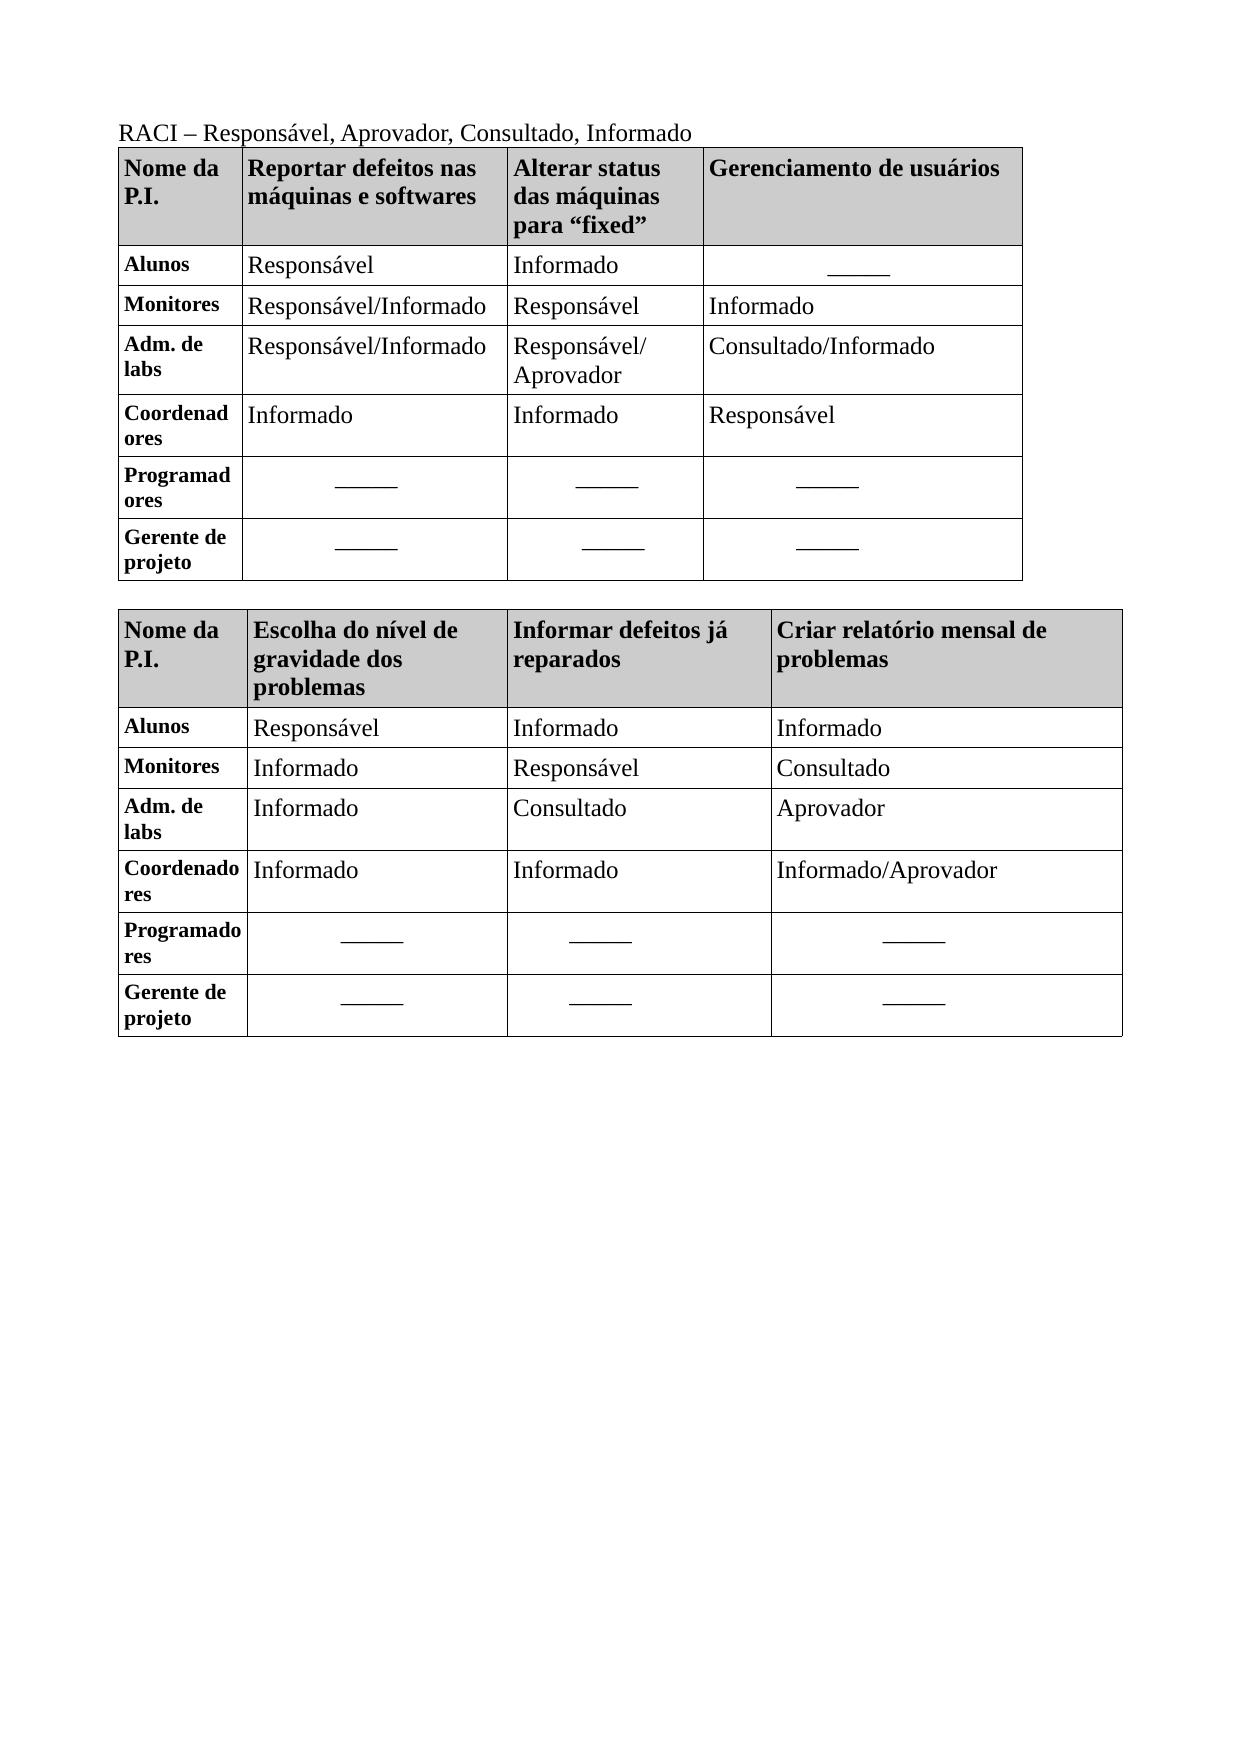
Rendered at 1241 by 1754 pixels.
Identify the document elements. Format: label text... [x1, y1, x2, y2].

text RACI – Responsável, Aprovador, Consultado, Informado [118, 118, 1122, 147]
table_cell _____ [508, 457, 703, 518]
table_cell Gerente de projeto [119, 519, 242, 580]
table_cell Informado [248, 789, 507, 849]
table_header Reportar defeitos nas máquinas e softwares [243, 148, 507, 245]
table_cell _____ [704, 246, 1022, 285]
table_cell Alunos [119, 246, 242, 285]
table_cell _____ [243, 457, 507, 518]
table_cell _____ [248, 913, 507, 973]
table_cell Alunos [119, 708, 247, 747]
table_cell Responsável [508, 286, 703, 325]
table_cell Informado [248, 748, 507, 788]
table_cell Informado [772, 708, 1122, 747]
table_cell _____ [772, 975, 1122, 1036]
table_cell Informado [508, 395, 703, 456]
table_cell Responsável [248, 708, 507, 747]
table_cell Informado [243, 395, 507, 456]
table_header Alterar status das máquinas para “fixed” [508, 148, 703, 245]
table_cell Informado [508, 708, 771, 747]
table_cell _____ [704, 519, 1022, 580]
table_cell Responsável/Informado [243, 326, 507, 394]
table_cell _____ [243, 519, 507, 580]
table_cell Informado [508, 246, 703, 285]
table_cell Consultado [772, 748, 1122, 788]
table_header Nome da P.I. [119, 148, 242, 245]
table_cell Gerente de projeto [119, 975, 247, 1036]
table_cell _____ [248, 975, 507, 1036]
table_cell Monitores [119, 748, 247, 788]
table_cell Responsável [243, 246, 507, 285]
table_cell _____ [508, 913, 771, 973]
table_cell Coordenadores [119, 851, 247, 912]
table_header Escolha do nível de gravidade dos problemas [248, 610, 507, 707]
table_cell Coordenadores [119, 395, 242, 456]
table_cell _____ [508, 519, 703, 580]
table_cell Informado/Aprovador [772, 851, 1122, 912]
table_cell Adm. de labs [119, 326, 242, 394]
table_header Criar relatório mensal de problemas [772, 610, 1122, 707]
table_cell _____ [704, 457, 1022, 518]
table_cell _____ [772, 913, 1122, 973]
table_cell Consultado/Informado [704, 326, 1022, 394]
table_cell Consultado [508, 789, 771, 849]
table_cell Responsável/Informado [243, 286, 507, 325]
table_cell Responsável [704, 395, 1022, 456]
table_header Informar defeitos já reparados [508, 610, 771, 707]
table_cell _____ [508, 975, 771, 1036]
table_cell Programadores [119, 913, 247, 973]
table_cell Informado [704, 286, 1022, 325]
table_header Nome da P.I. [119, 610, 247, 707]
table_cell Monitores [119, 286, 242, 325]
table_cell Programadores [119, 457, 242, 518]
table_cell Responsável [508, 748, 771, 788]
table_header Gerenciamento de usuários [704, 148, 1022, 245]
table_cell Informado [248, 851, 507, 912]
table_cell Responsável/Aprovador [508, 326, 703, 394]
table_cell Informado [508, 851, 771, 912]
table_cell Adm. de labs [119, 789, 247, 849]
table_cell Aprovador [772, 789, 1122, 849]
